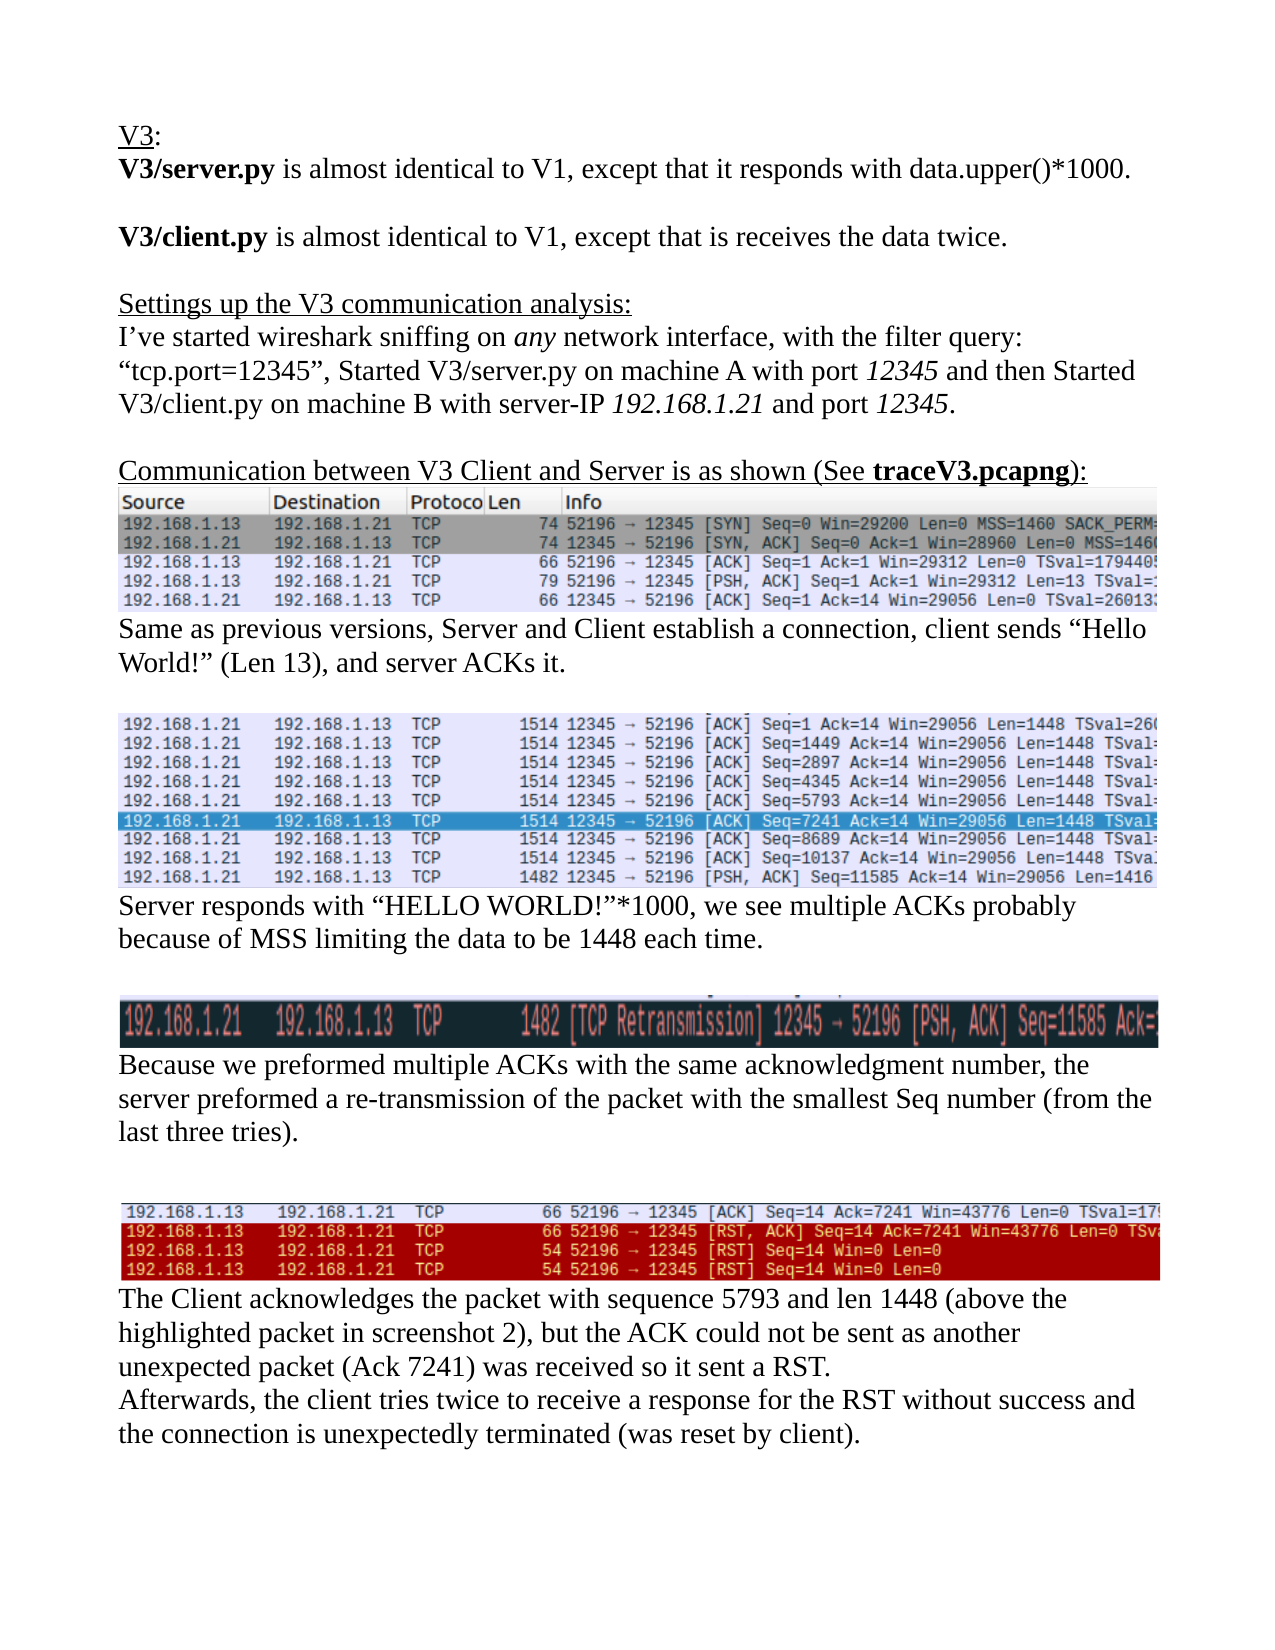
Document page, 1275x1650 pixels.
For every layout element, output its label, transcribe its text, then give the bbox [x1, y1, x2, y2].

picture [118, 713, 1157, 888]
text Afterwards, the client tries twice to receive a response for the RST without success and the connection is unexpectedly terminated (was reset by client). [118, 1382, 1157, 1449]
picture [118, 487, 1157, 612]
text Server responds with “HELLO WORLD!”*1000, we see multiple ACKs probably because of MSS limiting the data to be 1448 each time. [118, 888, 1157, 955]
text V3/server.py is almost identical to V1, except that it responds with data.upper()*1000. [118, 152, 1157, 185]
text Because we preformed multiple ACKs with the same acknowledgment number, the server preformed a re-transmission of the packet with the smallest Seq number (from the last three tries). [118, 988, 1157, 1148]
picture [121, 1203, 1161, 1282]
picture [119, 995, 1159, 1048]
text V3: [118, 118, 1157, 152]
text The Client acknowledges the packet with sequence 5793 and len 1448 (above the highlighted packet in screenshot 2), but the ACK could not be sent as another unexpected packet (Ack 7241) was received so it sent a RST. [118, 1181, 1157, 1382]
text Settings up the V3 communication analysis: I’ve started wireshark sniffing on any network interface, with the filter query: “tcp.port=12345”, Started V3/server.py on machine A with port 12345 and then Started V3/client.py on machine B with server-IP 192.168.1.21 and port 12345. [118, 286, 1157, 420]
text Same as previous versions, Server and Client establish a connection, client sends “Hello World!” (Len 13), and server ACKs it. [118, 612, 1157, 678]
text Communication between V3 Client and Server is as shown (See traceV3.pcapng): [118, 453, 1157, 487]
text V3/client.py is almost identical to V1, except that is receives the data twice. [118, 219, 1157, 252]
